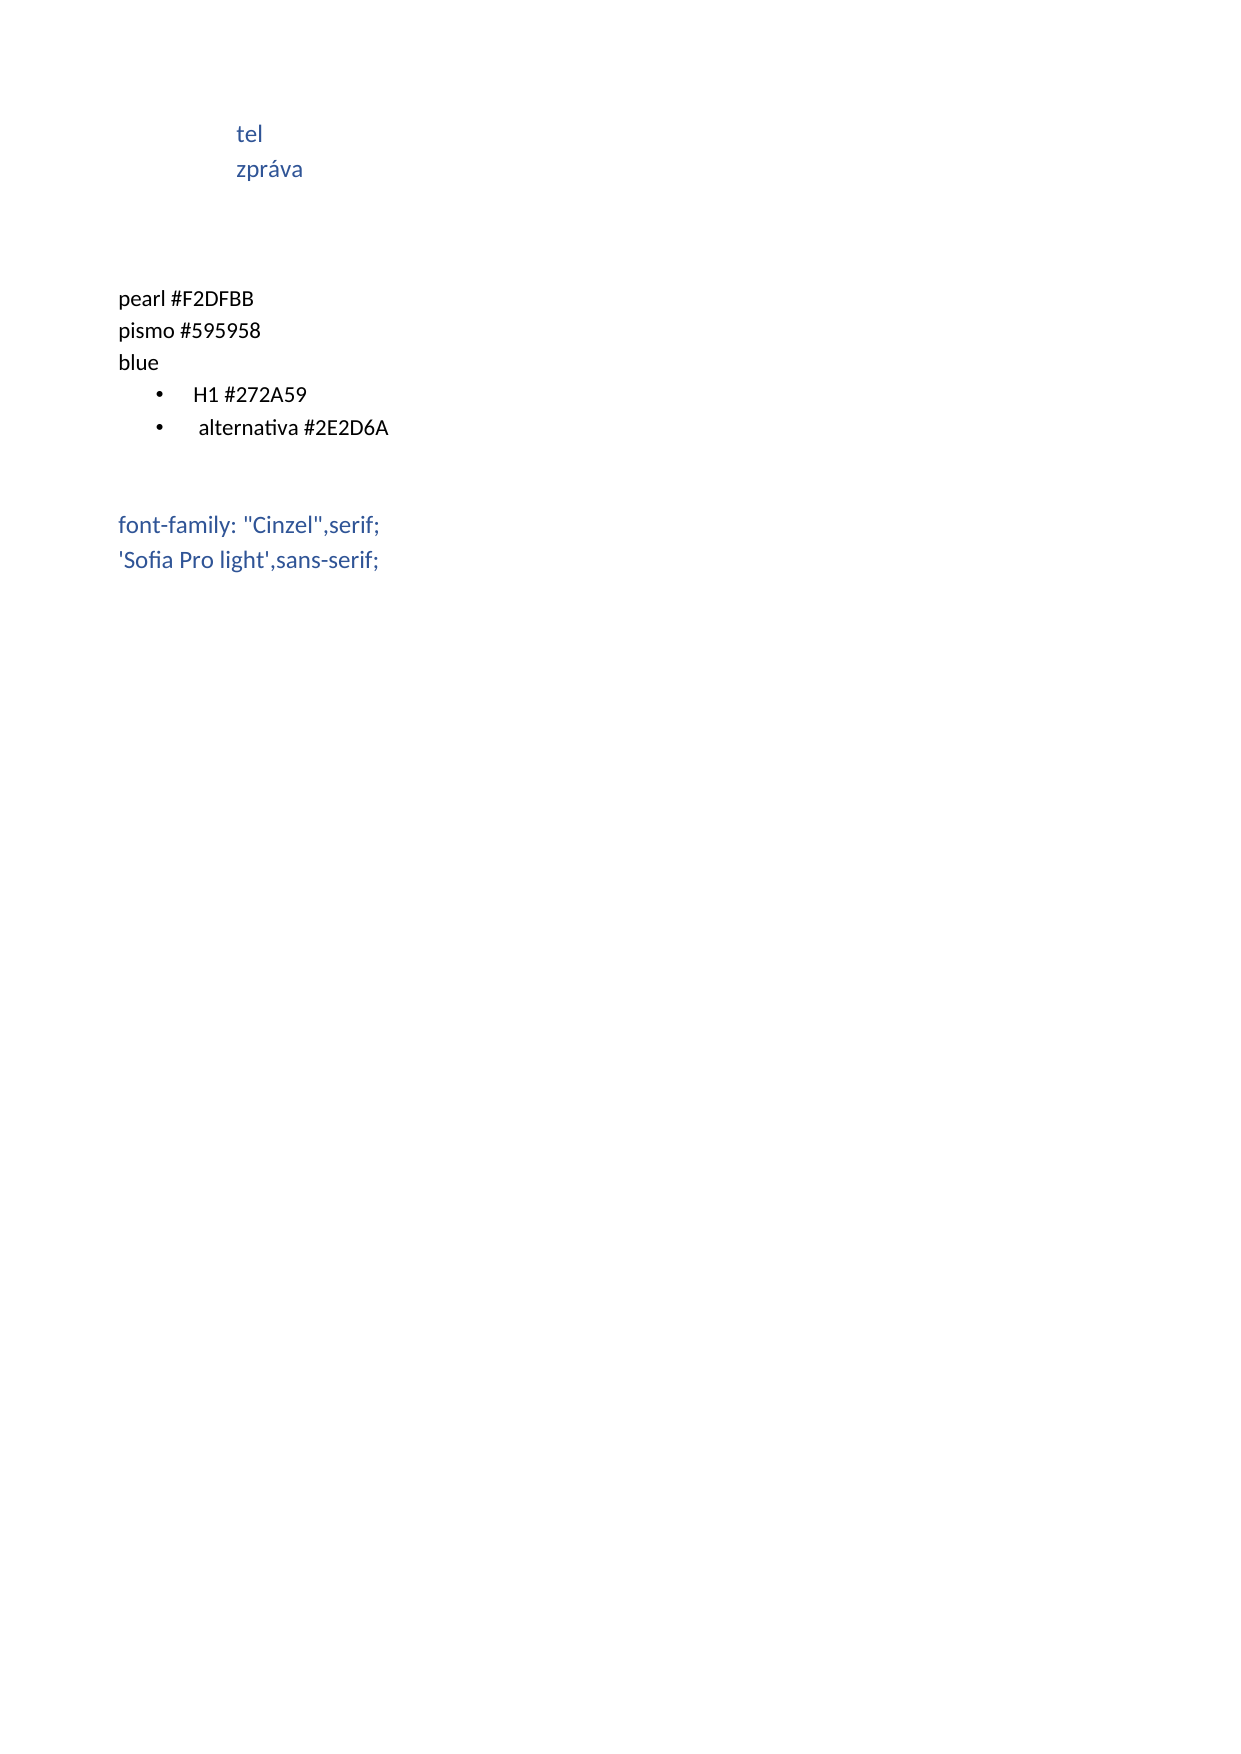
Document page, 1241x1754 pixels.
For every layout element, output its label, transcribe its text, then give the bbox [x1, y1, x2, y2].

list H1 #272A59 [156, 381, 1122, 409]
text 'Sofia Pro light',sans-serif; [118, 544, 1122, 574]
list alternativa #2E2D6A [156, 413, 1122, 441]
text pearl #F2DFBB [118, 284, 1122, 312]
text zpráva [118, 153, 1122, 183]
text blue [118, 348, 1122, 376]
text pismo #595958 [118, 316, 1122, 344]
text font-family: "Cinzel",serif; [118, 509, 1122, 540]
text tel [118, 118, 1122, 149]
